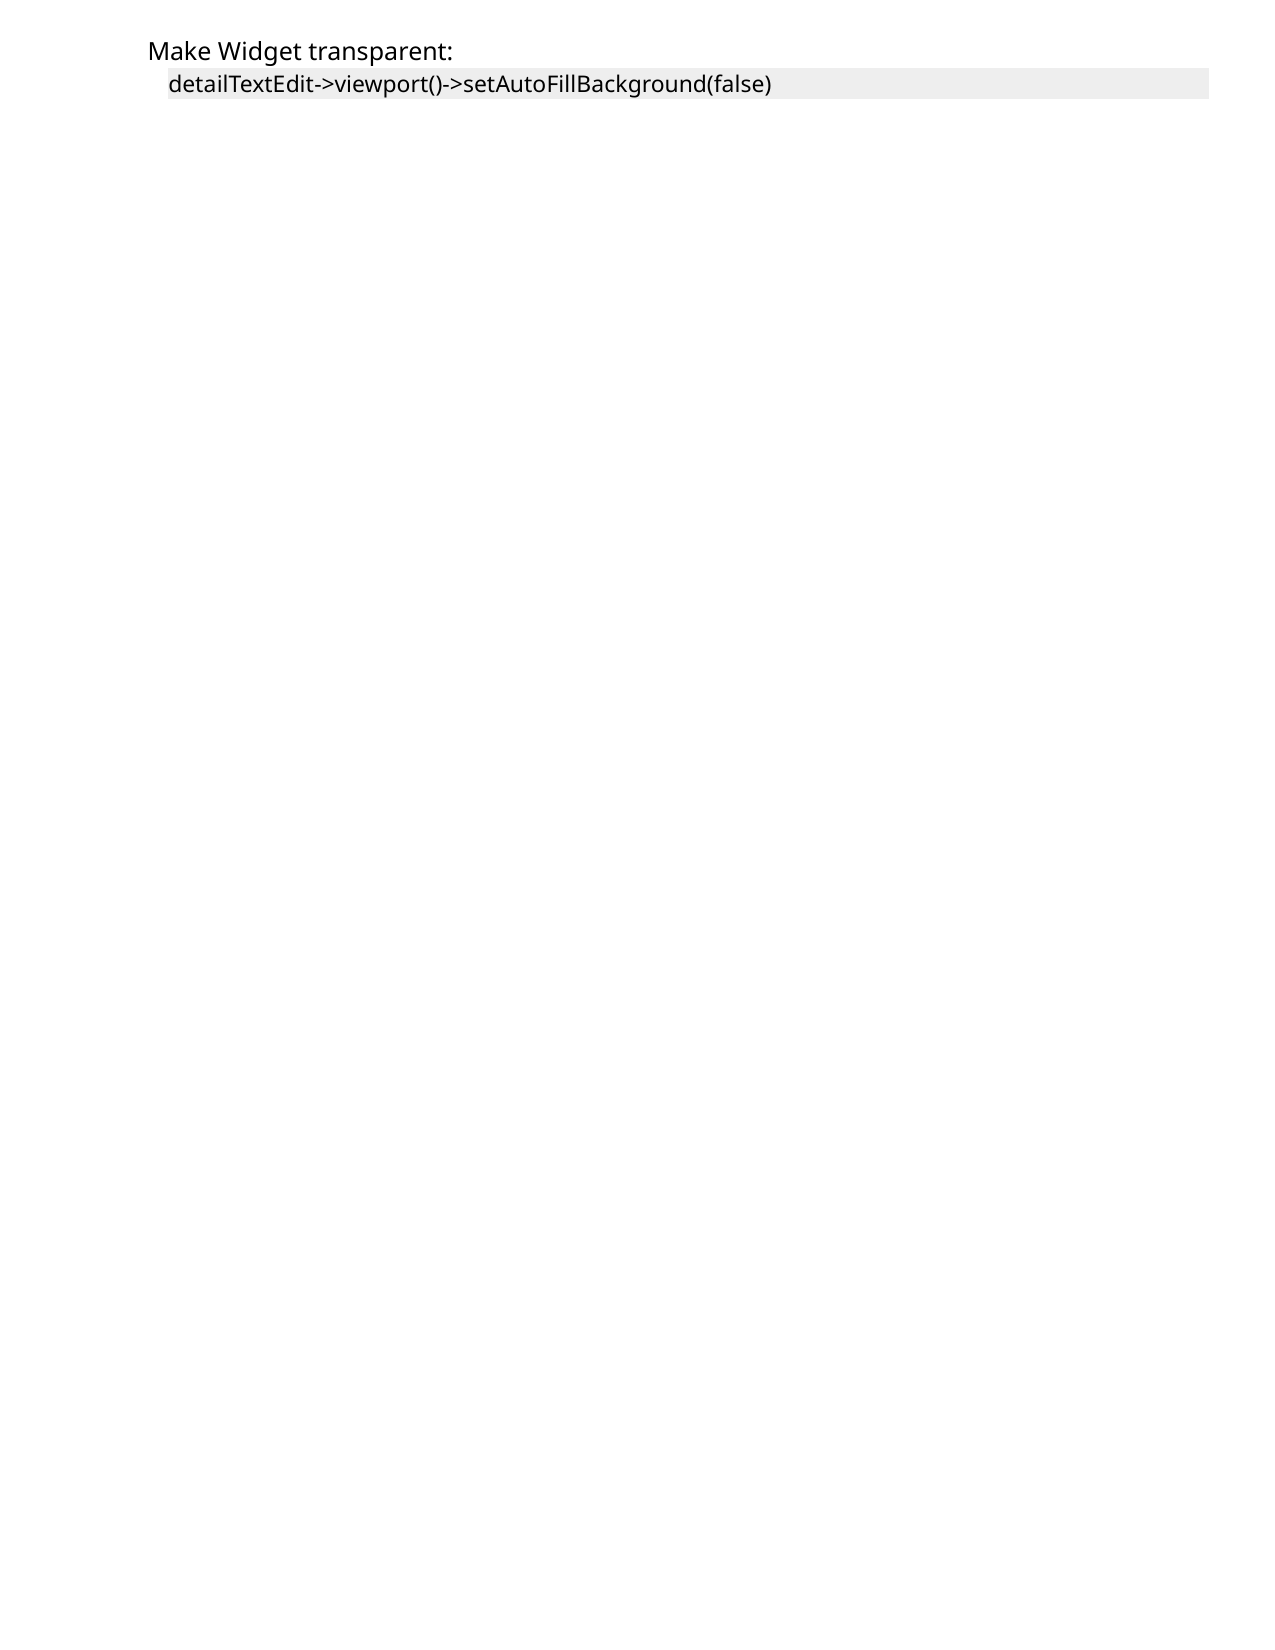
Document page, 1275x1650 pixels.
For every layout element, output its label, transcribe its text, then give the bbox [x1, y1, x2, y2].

text detailTextEdit->viewport()->setAutoFillBackground(false) [168, 68, 1209, 99]
text Make Widget transparent: [132, 34, 1209, 68]
